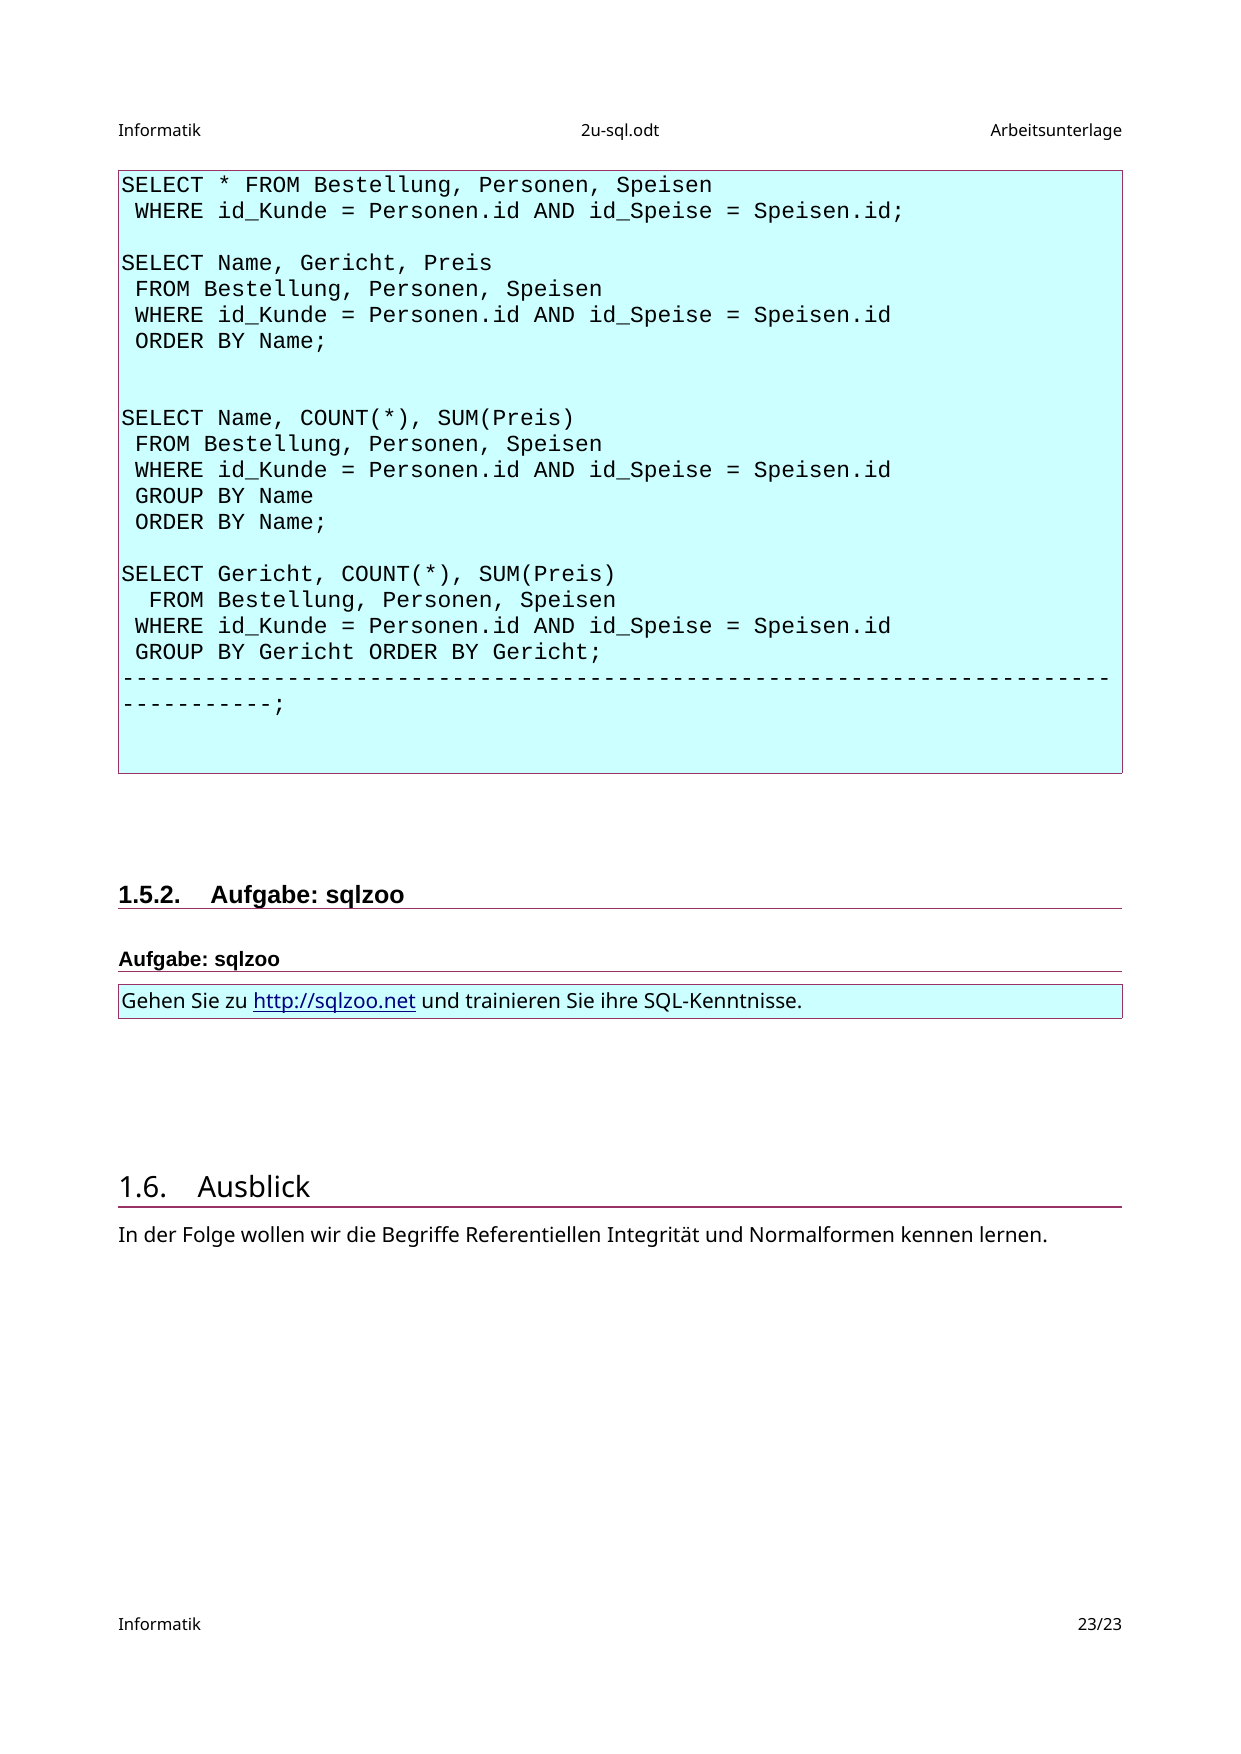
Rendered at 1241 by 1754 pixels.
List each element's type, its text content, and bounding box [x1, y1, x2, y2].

text FROM Bestellung, Personen, Speisen [119, 274, 1122, 300]
text SELECT * FROM Bestellung, Personen, Speisen WHERE id_Kunde = Personen.id AND id_Speise = Speisen.id; [119, 171, 1122, 222]
text -----------------------------------------------------------------------------------; [119, 663, 1122, 715]
text WHERE id_Kunde = Personen.id AND id_Speise = Speisen.id [119, 456, 1122, 482]
text GROUP BY Name ORDER BY Name; [119, 482, 1122, 533]
text GROUP BY Gericht ORDER BY Gericht; [119, 637, 1122, 663]
text WHERE id_Kunde = Personen.id AND id_Speise = Speisen.id [119, 611, 1122, 637]
text SELECT Gericht, COUNT(*), SUM(Preis) [119, 533, 1122, 585]
text WHERE id_Kunde = Personen.id AND id_Speise = Speisen.id [119, 300, 1122, 326]
text Gehen Sie zu http://sqlzoo.net und trainieren Sie ihre SQL-Kenntnisse. [119, 985, 1122, 1018]
text In der Folge wollen wir die Begriffe Referentiellen Integrität und Normalformen kennen lernen. [118, 1220, 1122, 1249]
text ORDER BY Name; [119, 326, 1122, 352]
subtitle Ausblick [118, 1166, 1122, 1206]
subtitle Aufgabe: sqlzoo [118, 880, 1122, 908]
text FROM Bestellung, Personen, Speisen [119, 430, 1122, 456]
text Aufgabe: sqlzoo [118, 947, 1122, 971]
text SELECT Name, COUNT(*), SUM(Preis) [119, 378, 1122, 430]
text SELECT Name, Gericht, Preis [119, 222, 1122, 274]
text FROM Bestellung, Personen, Speisen [119, 585, 1122, 611]
